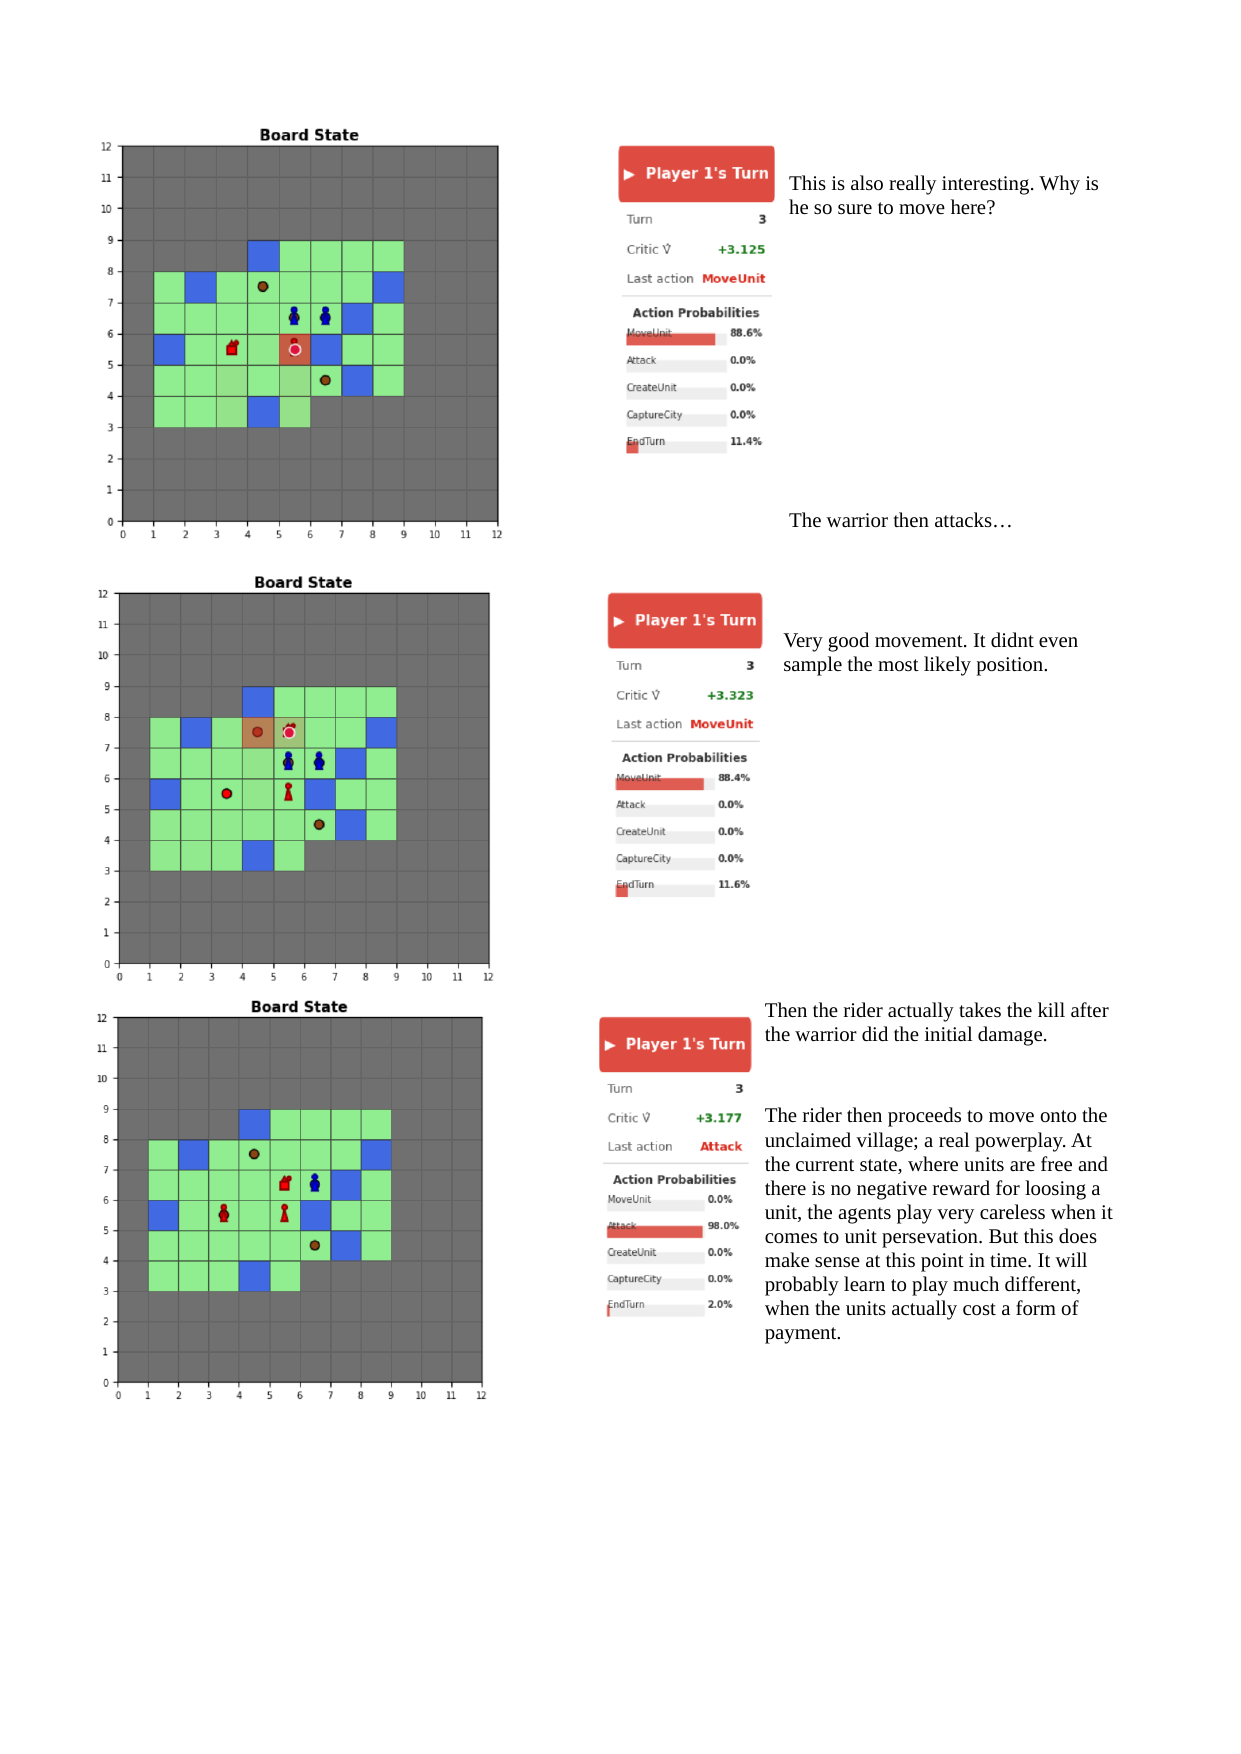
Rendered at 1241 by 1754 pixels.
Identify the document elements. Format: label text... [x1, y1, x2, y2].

text The rider then proceeds to move onto the unclaimed village; a real powerplay. At the current state, where units are free and there is no negative reward for loosing a unit, the agents play very careless when it comes to unit persevation. But this does make sense at this point in time. It will probably learn to play much different, when the units actually cost a form of payment. [765, 1103, 1122, 1344]
picture [83, 991, 765, 1410]
text The warrior then attacks… [789, 508, 1122, 532]
picture [87, 568, 784, 987]
picture [82, 118, 789, 545]
text This is also really interesting. Why is he so sure to move here? [789, 171, 1122, 219]
text Very good movement. It didnt even sample the most likely position. [784, 628, 1122, 676]
text Then the rider actually takes the kill after the warrior did the initial damage. [765, 998, 1122, 1046]
